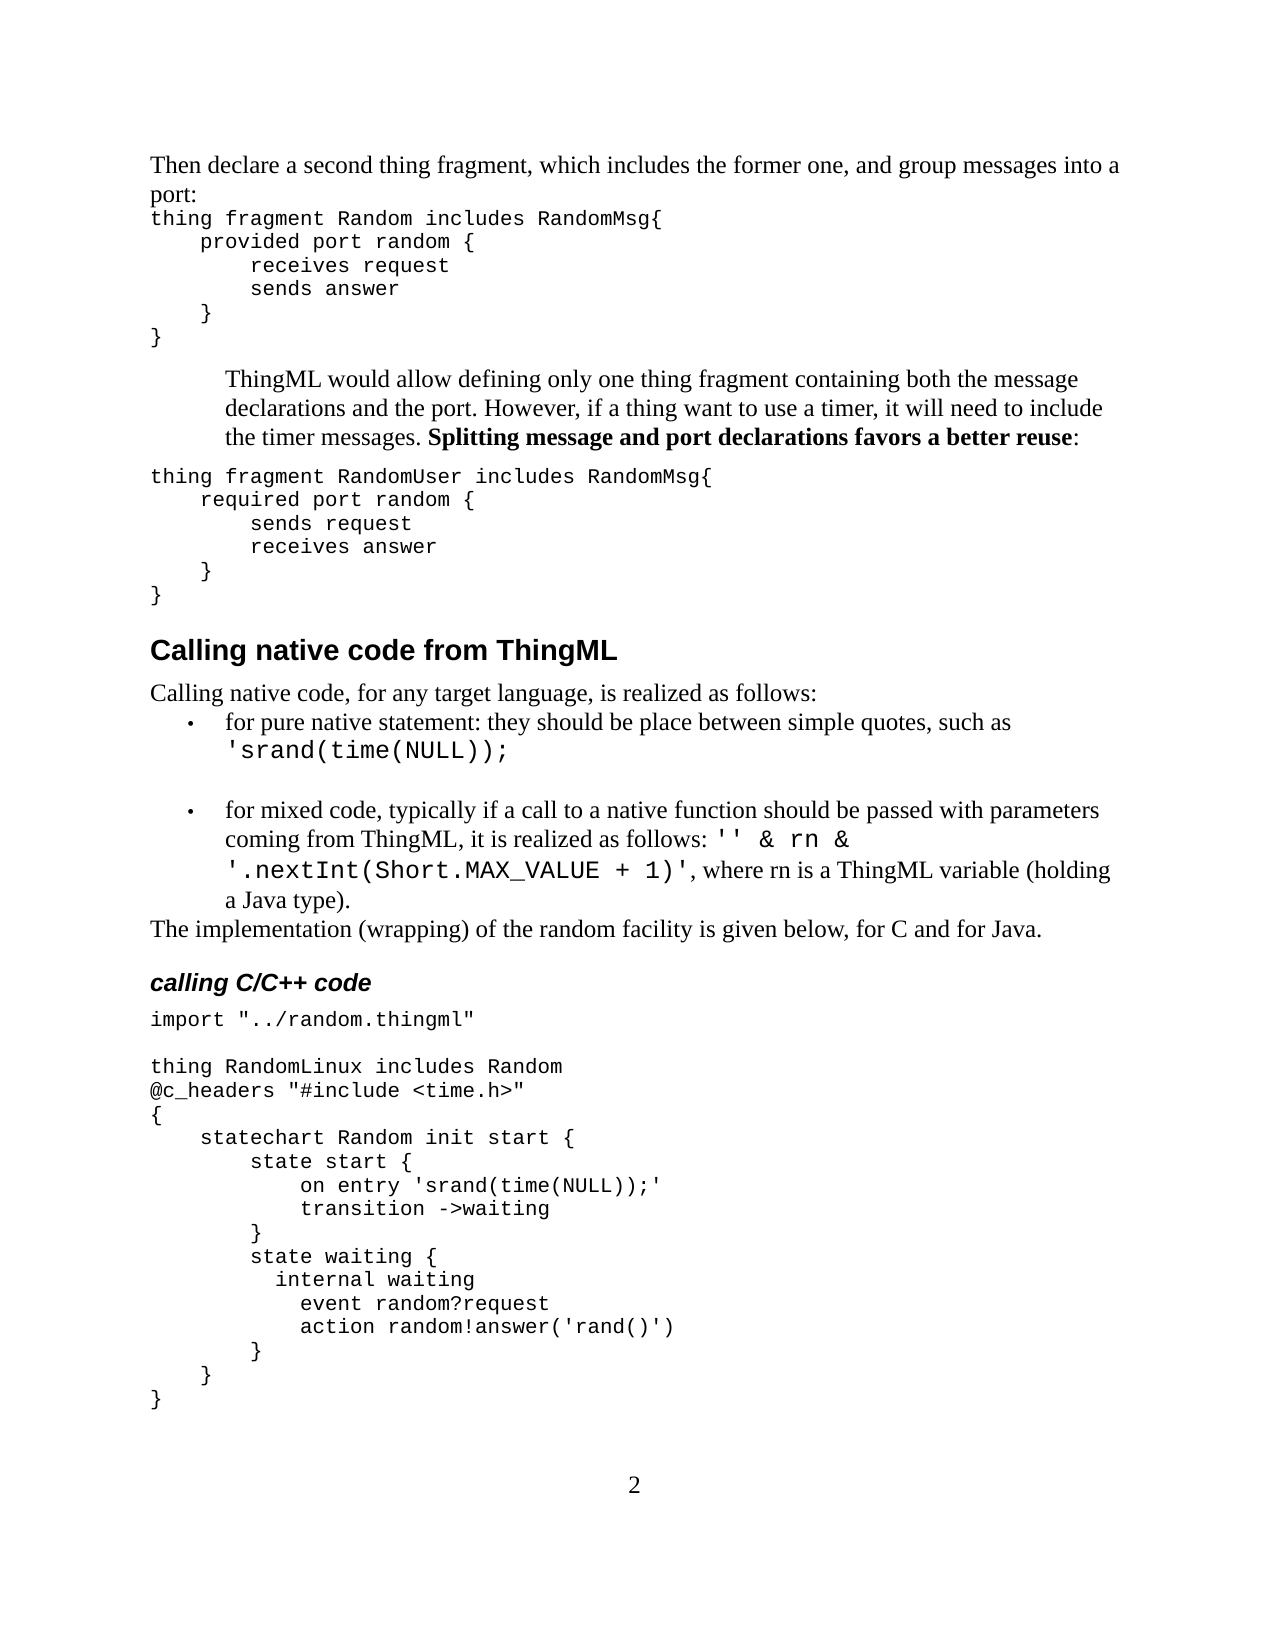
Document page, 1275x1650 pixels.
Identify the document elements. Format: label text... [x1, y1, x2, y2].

text } [150, 1364, 1125, 1387]
text } [150, 1222, 1125, 1246]
text receives request [150, 255, 1125, 278]
text statechart Random init start { [150, 1127, 1125, 1151]
list for mixed code, typically if a call to a native function should be passed with parameters coming from ThingML, it is realized as follows: '' & rn & '.nextInt(Short.MAX_VALUE + 1)', where rn is a ThingML variable (holding a Java type). [187, 795, 1125, 914]
text action random!answer('rand()') [150, 1317, 1125, 1340]
text receives answer [150, 537, 1125, 560]
text state waiting { [150, 1246, 1125, 1269]
text The implementation (wrapping) of the random facility is given below, for C and for Java. [150, 914, 1125, 943]
text sends request [150, 513, 1125, 537]
text thing fragment RandomUser includes RandomMsg{ [150, 466, 1125, 489]
text internal waiting [150, 1269, 1125, 1293]
text transition ->waiting [150, 1198, 1125, 1222]
text sends answer [150, 278, 1125, 302]
text @c_headers "#include <time.h>" [150, 1080, 1125, 1104]
text state start { [150, 1151, 1125, 1175]
text } [150, 326, 1125, 349]
text event random?request [150, 1293, 1125, 1317]
text { [150, 1104, 1125, 1127]
text } [150, 302, 1125, 326]
text import "../random.thingml" [150, 1009, 1125, 1033]
text } [150, 584, 1125, 607]
text on entry 'srand(time(NULL));' [150, 1175, 1125, 1198]
text Calling native code, for any target language, is realized as follows: [150, 678, 1125, 707]
list for pure native statement: they should be place between simple quotes, such as 'srand(time(NULL)); [187, 707, 1125, 795]
text } [150, 1340, 1125, 1364]
text ThingML would allow defining only one thing fragment containing both the message declarations and the port. However, if a thing want to use a timer, it will need to include the timer messages. Splitting message and port declarations favors a better reuse: [225, 364, 1125, 451]
text } [150, 1387, 1125, 1411]
text } [150, 560, 1125, 584]
subtitle Calling native code from ThingML [150, 632, 1125, 666]
text Then declare a second thing fragment, which includes the former one, and group messages into a port: [150, 150, 1125, 207]
text required port random { [150, 489, 1125, 513]
text thing fragment Random includes RandomMsg{ [150, 207, 1125, 231]
text thing RandomLinux includes Random [150, 1056, 1125, 1080]
text provided port random { [150, 231, 1125, 255]
subtitle calling C/C++ code [150, 968, 1125, 997]
